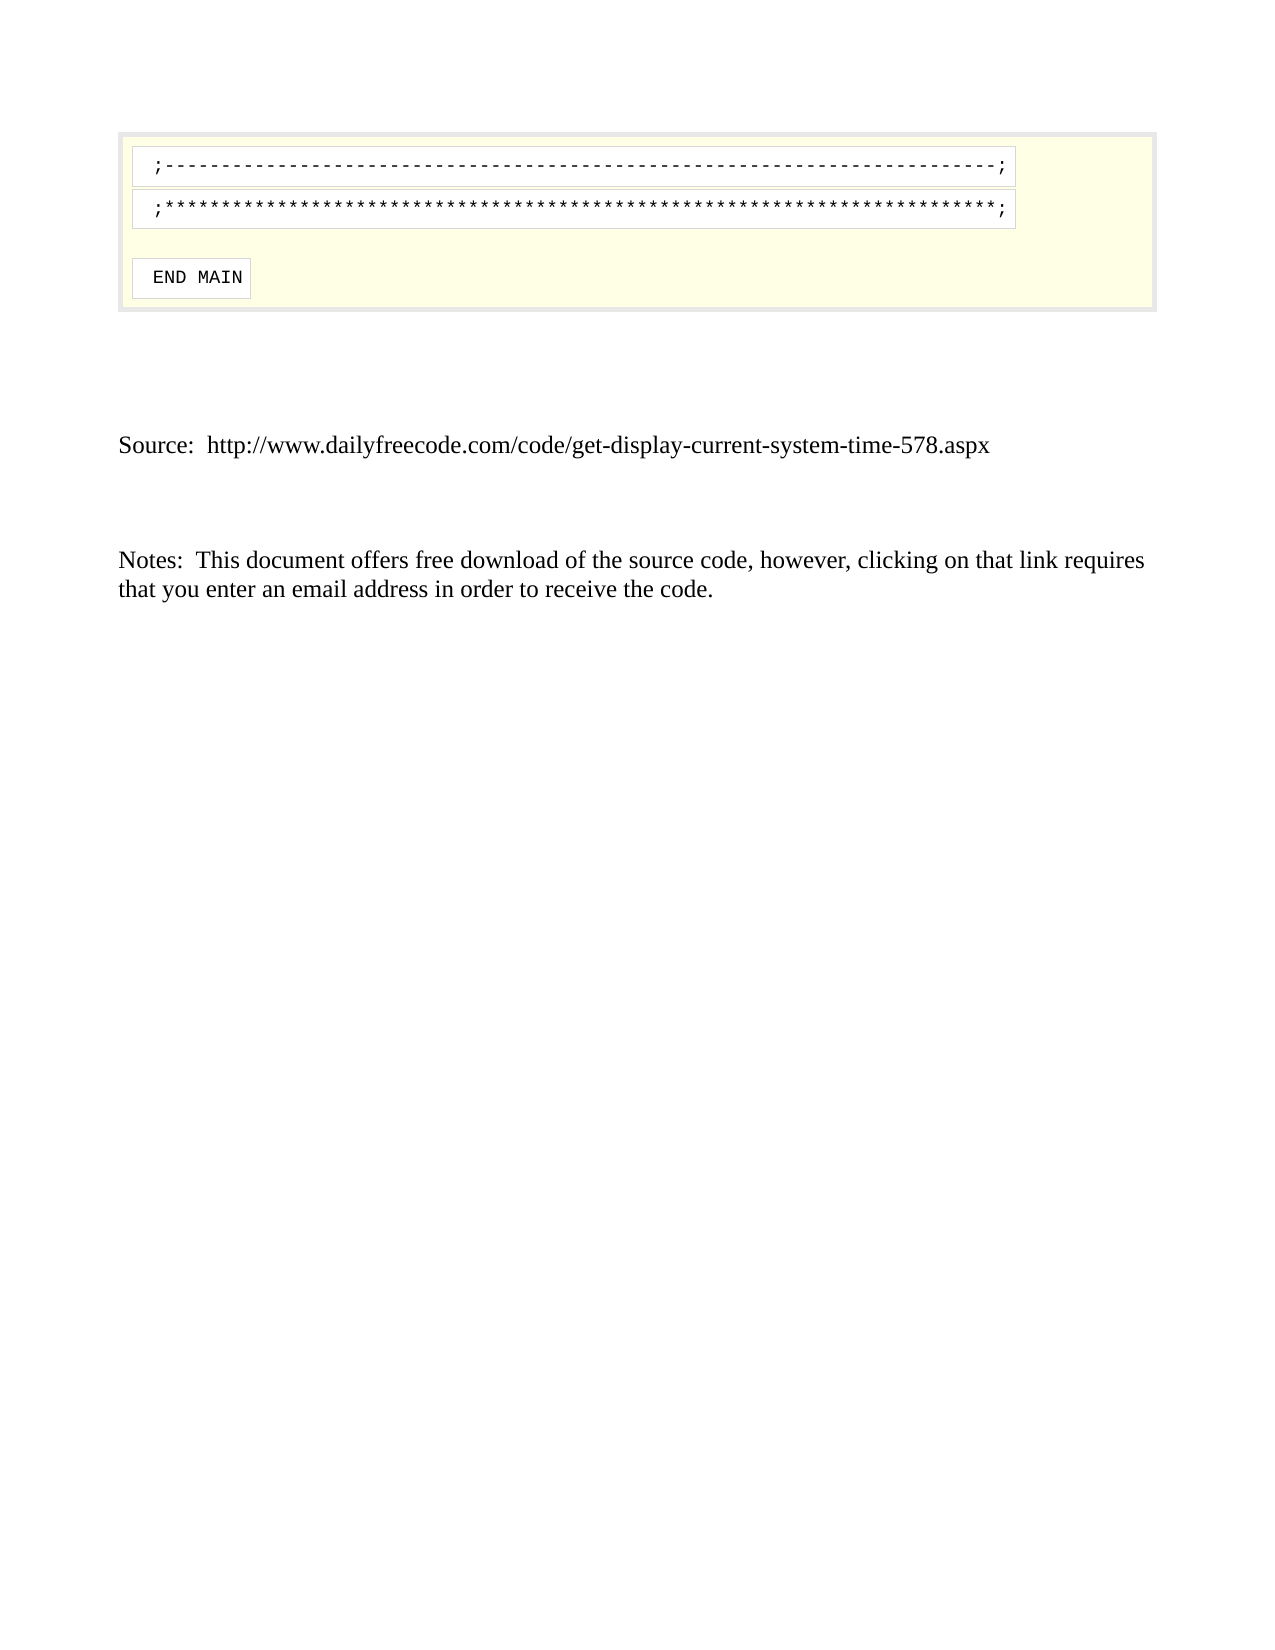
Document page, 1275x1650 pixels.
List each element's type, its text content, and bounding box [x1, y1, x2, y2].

text Notes: This document offers free download of the source code, however, clicking on that link requires that you enter an email address in order to receive the code. [118, 545, 1157, 602]
text END MAIN [123, 244, 1152, 307]
text ;--------------------------------------------------------------------------; [123, 137, 1152, 175]
text ;**************************************************************************; [123, 175, 1152, 217]
text Source: http://www.dailyfreecode.com/code/get-display-current-system-time-578.aspx [118, 430, 1157, 459]
